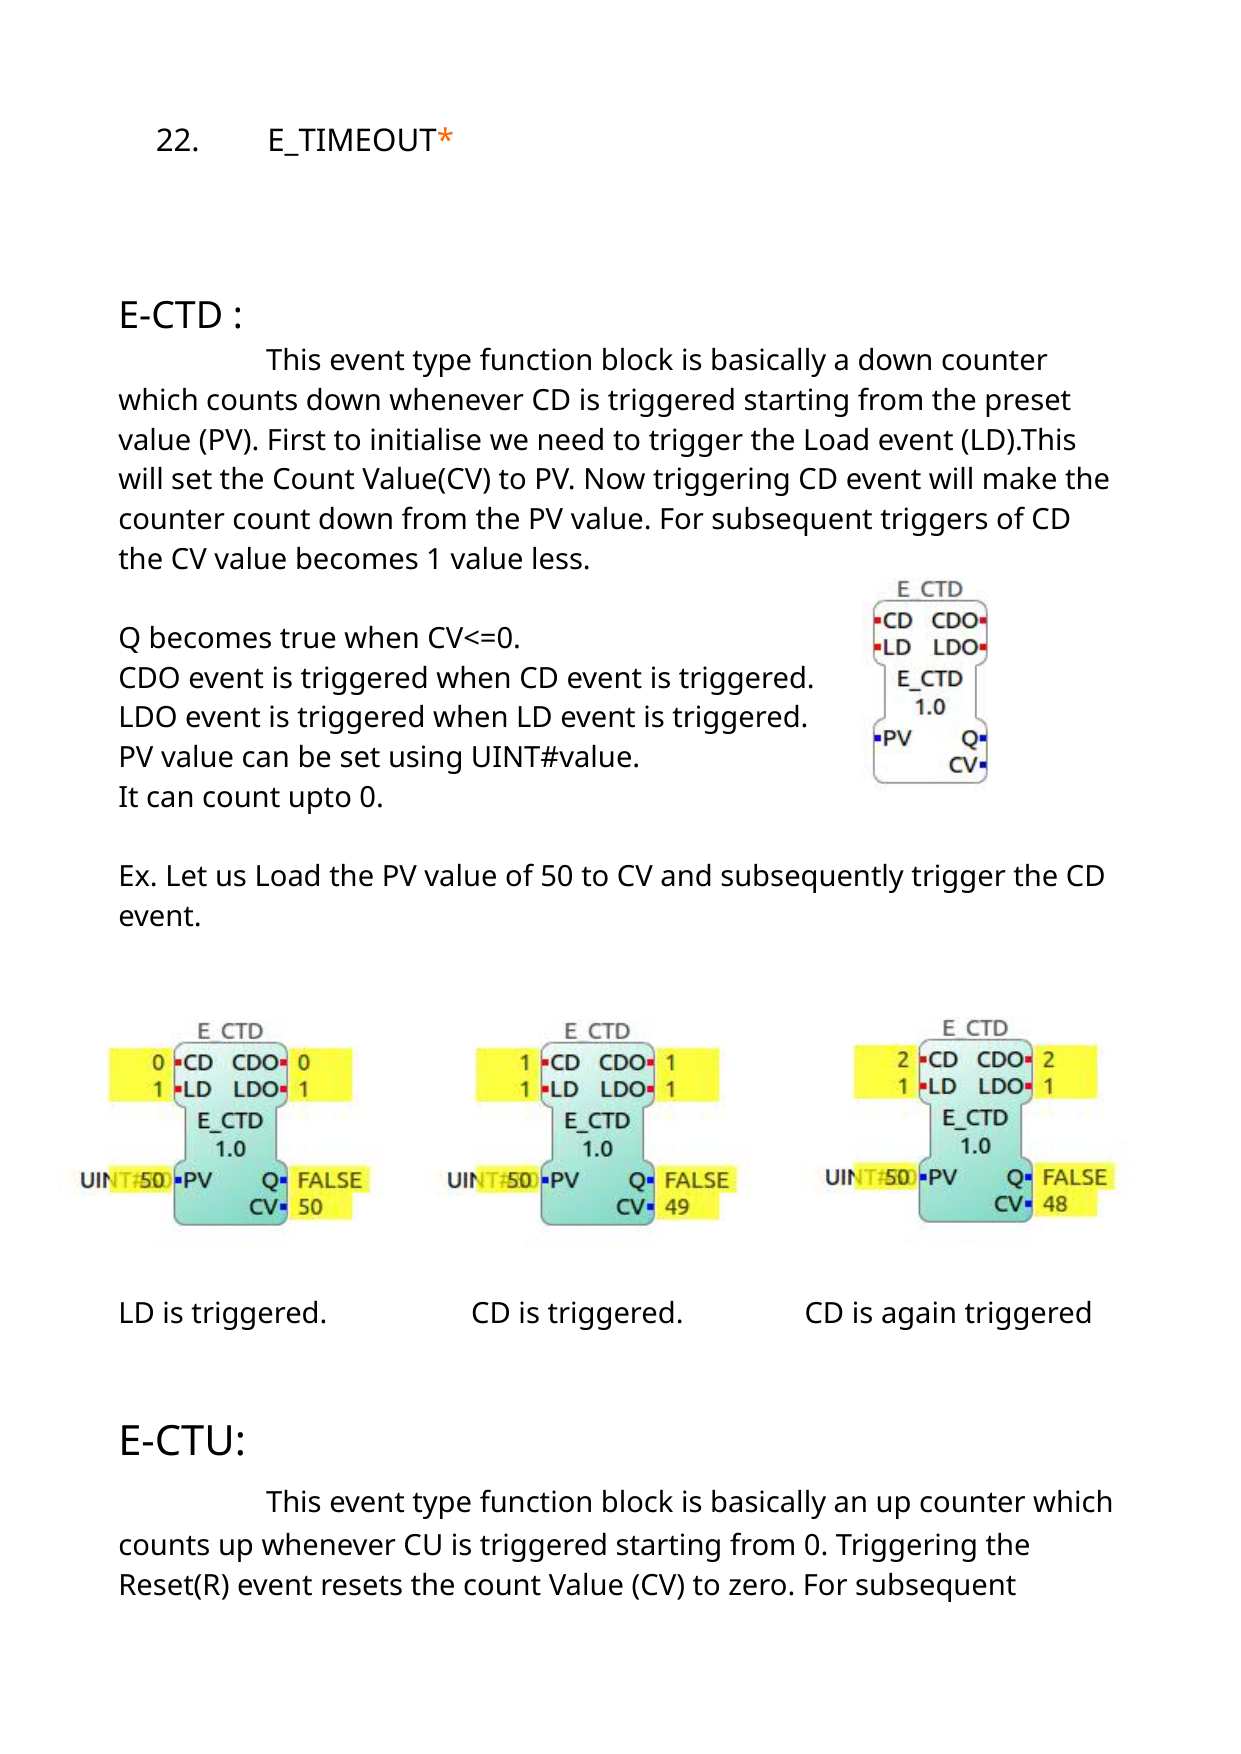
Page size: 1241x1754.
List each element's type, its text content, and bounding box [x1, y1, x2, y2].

text This event type function block is basically an up counter which counts up whenever CU is triggered starting from 0. Triggering the Reset(R) event resets the count Value (CV) to zero. For subsequent [118, 1468, 1122, 1604]
picture [778, 967, 1146, 1270]
picture [33, 970, 768, 1273]
text LD is triggered. CD is triggered. CD is again triggered [118, 1252, 1122, 1332]
text [1007, 736, 1122, 776]
text LDO event is triggered when LD event is triggered. [118, 697, 857, 736]
text E-CTD : [118, 288, 1122, 339]
text Q becomes true when CV<=0. [118, 617, 857, 657]
text Ex. Let us Load the PV value of 50 to CV and subsequently trigger the CD event. [118, 856, 1122, 935]
text CDO event is triggered when CD event is triggered. [118, 657, 857, 697]
text This event type function block is basically a down counter which counts down whenever CD is triggered starting from the preset value (PV). First to initialise we need to trigger the Load event (LD).This will set the Count Value(CV) to PV. Now triggering CD event will make the counter count down from the PV value. For subsequent triggers of CD the CV value becomes 1 value less. [118, 339, 1122, 578]
text [1007, 657, 1122, 697]
text [1007, 617, 1122, 657]
picture [857, 559, 1007, 800]
text It can count upto 0. [118, 776, 1122, 816]
text PV value can be set using UINT#value. [118, 736, 857, 776]
text [1007, 697, 1122, 736]
list E_TIMEOUT* [156, 118, 1122, 161]
text E-CTU: [118, 1411, 1122, 1468]
